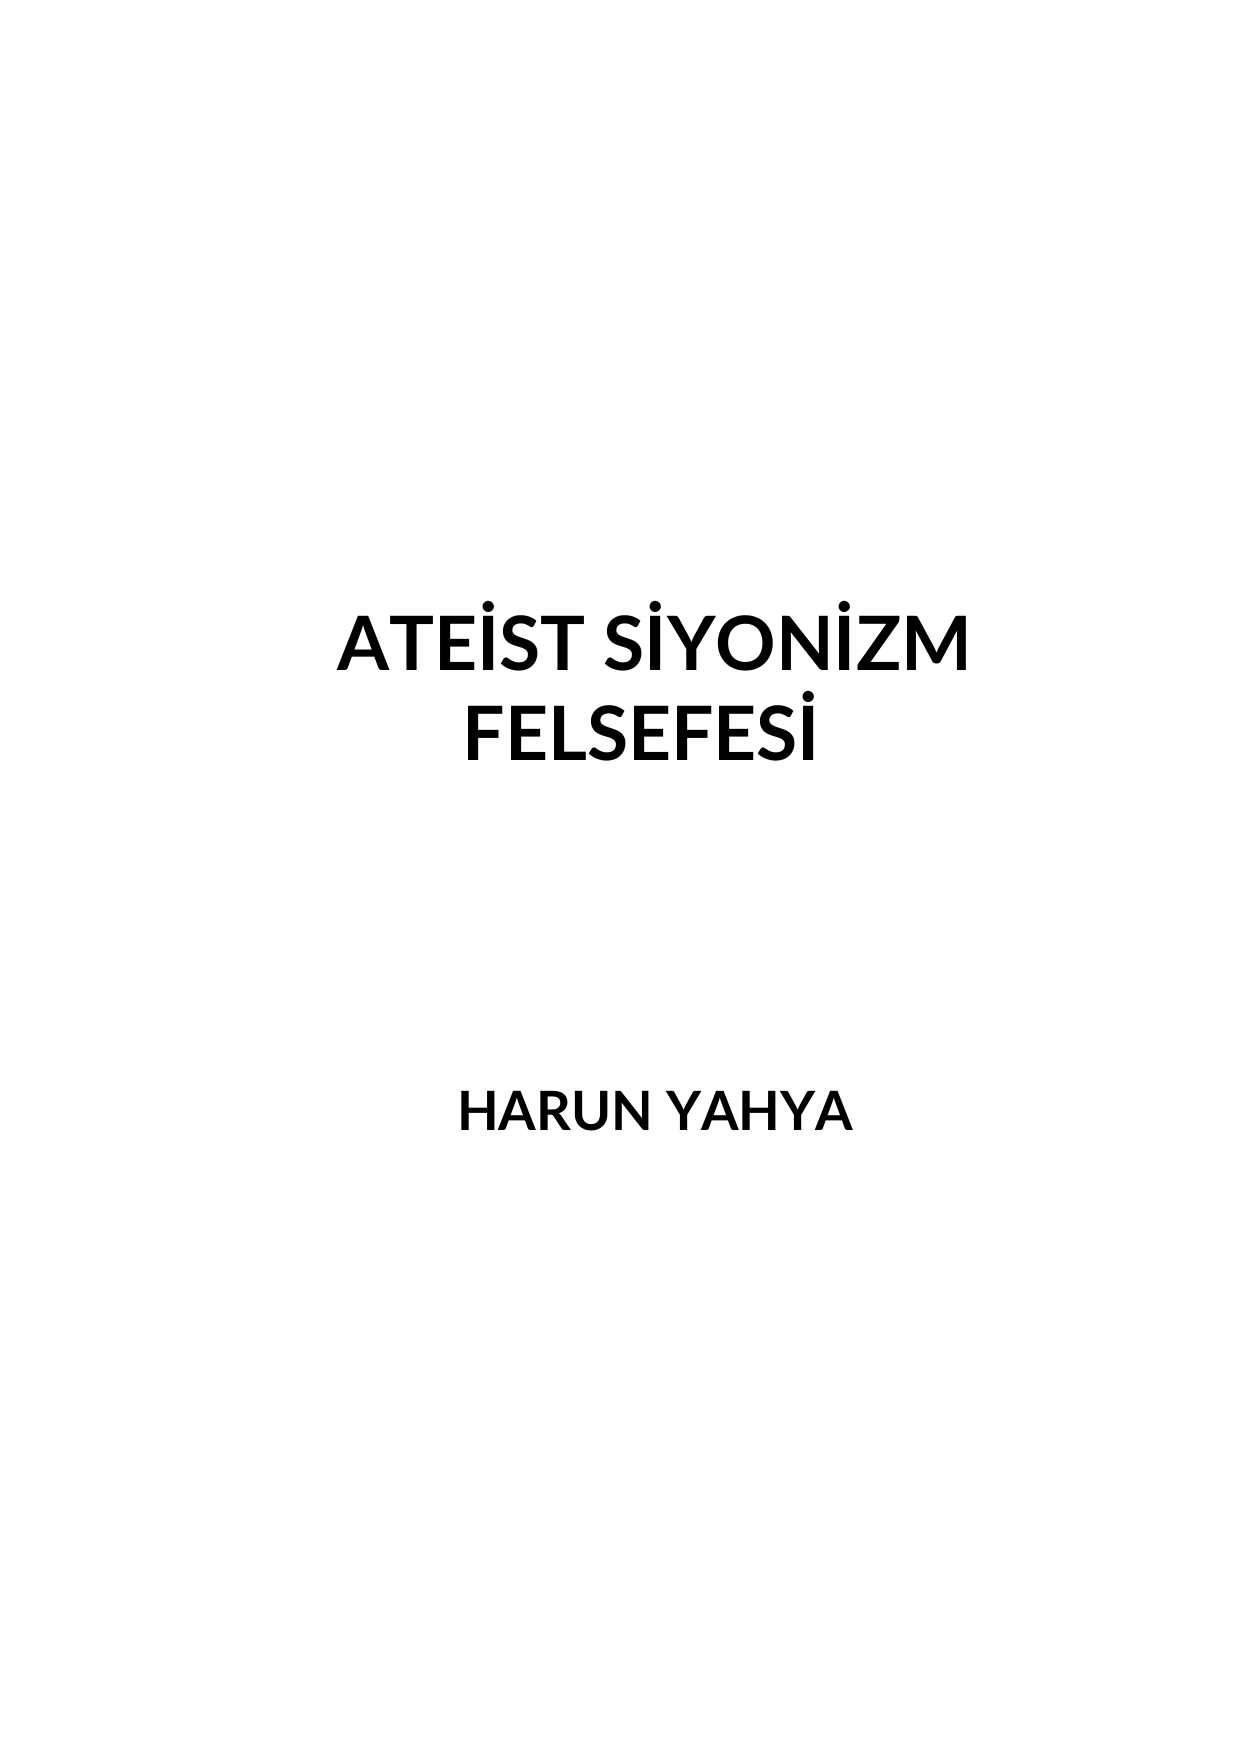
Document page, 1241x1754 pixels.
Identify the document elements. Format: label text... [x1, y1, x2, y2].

text HARUN YAHYA [138, 1077, 1113, 1142]
text ATEİST SİYONİZM FELSEFESİ [170, 597, 1113, 777]
